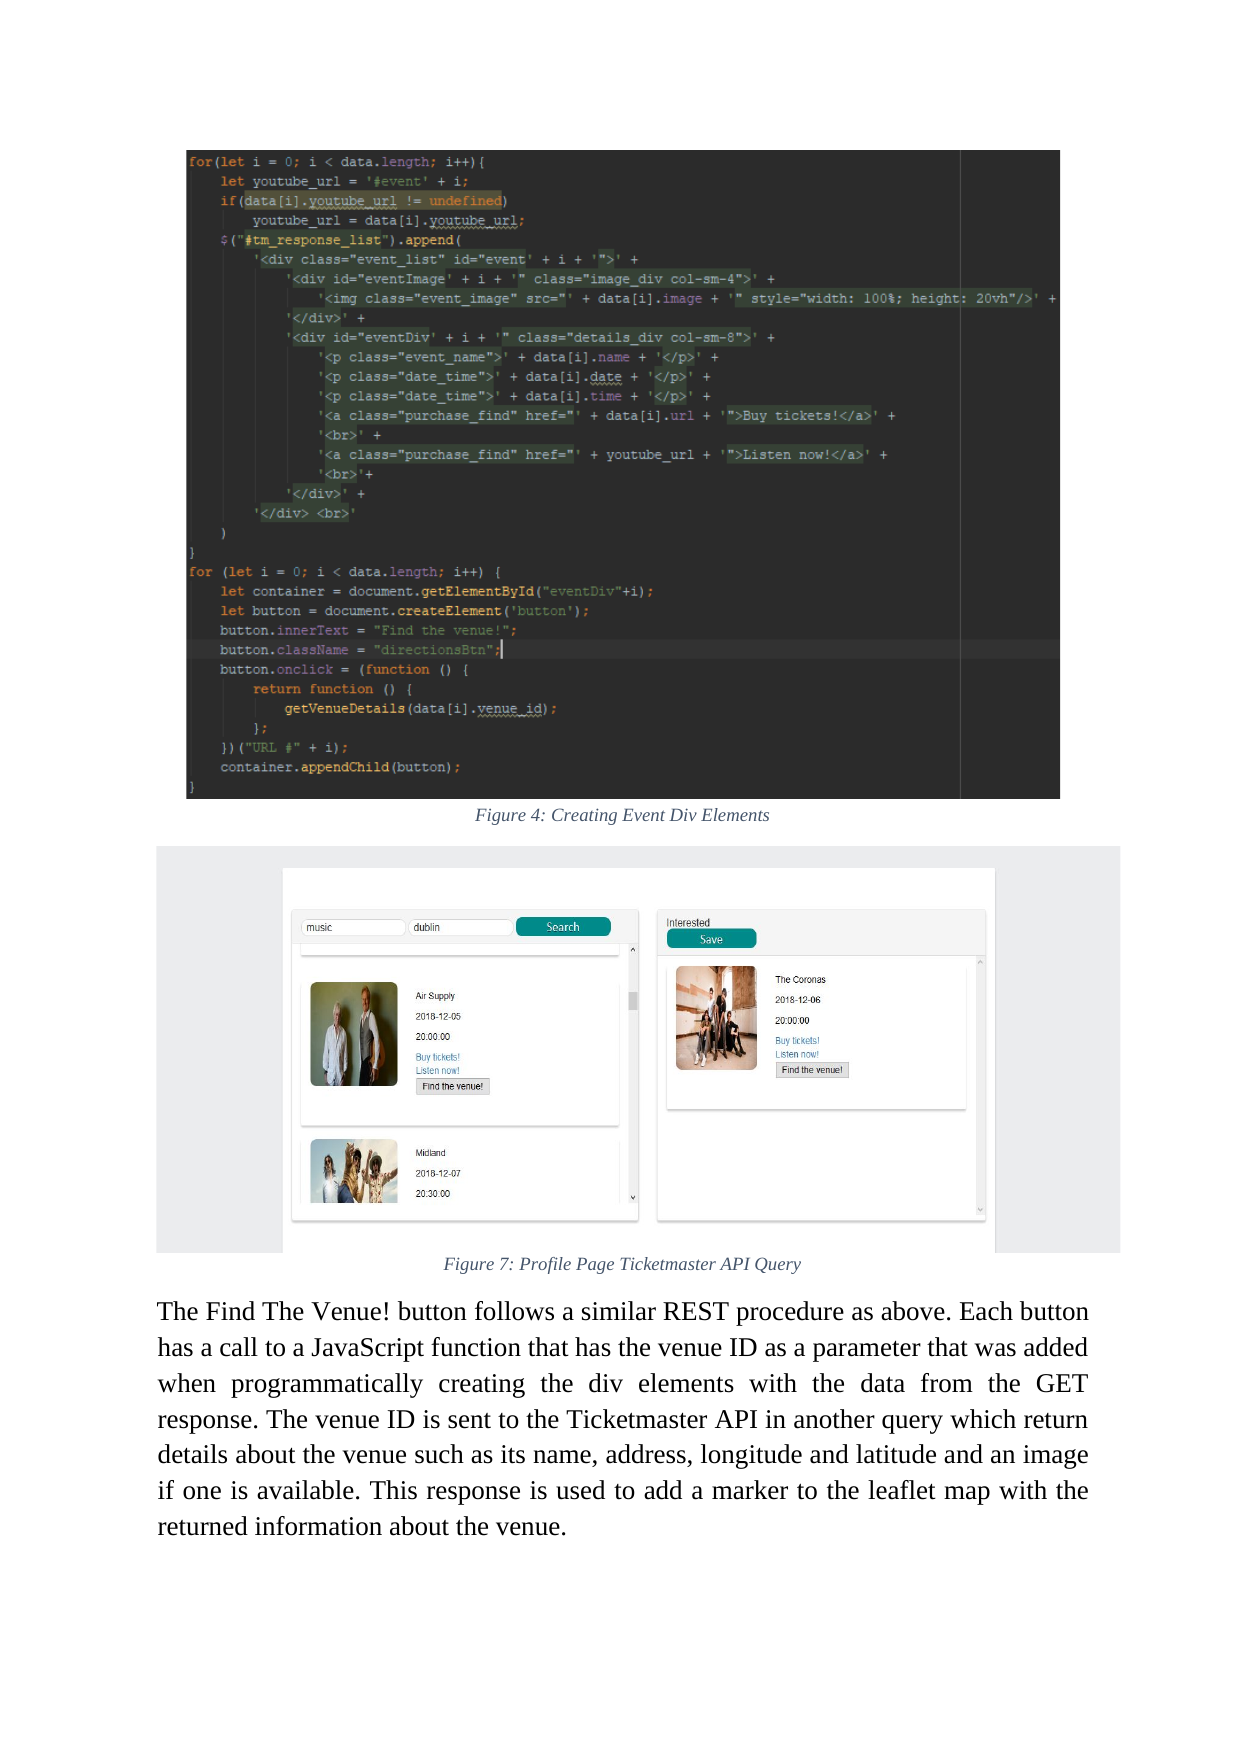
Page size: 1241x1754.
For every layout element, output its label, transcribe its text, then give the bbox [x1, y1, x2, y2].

text Figure 4: Creating Event Div Elements [156, 804, 1090, 825]
text Figure 7: Profile Page Ticketmaster API Query [156, 1253, 1090, 1275]
text The Find The Venue! button follows a similar REST procedure as above. Each button has a call to a JavaScript function that has the venue ID as a parameter that was added when programmatically creating the div elements with the data from the GET response. The venue ID is sent to the Ticketmaster API in another query which return details about the venue such as its name, address, longitude and latitude and an image if one is available. This response is used to add a marker to the leaflet map with the returned information about the venue. [156, 1296, 1090, 1541]
